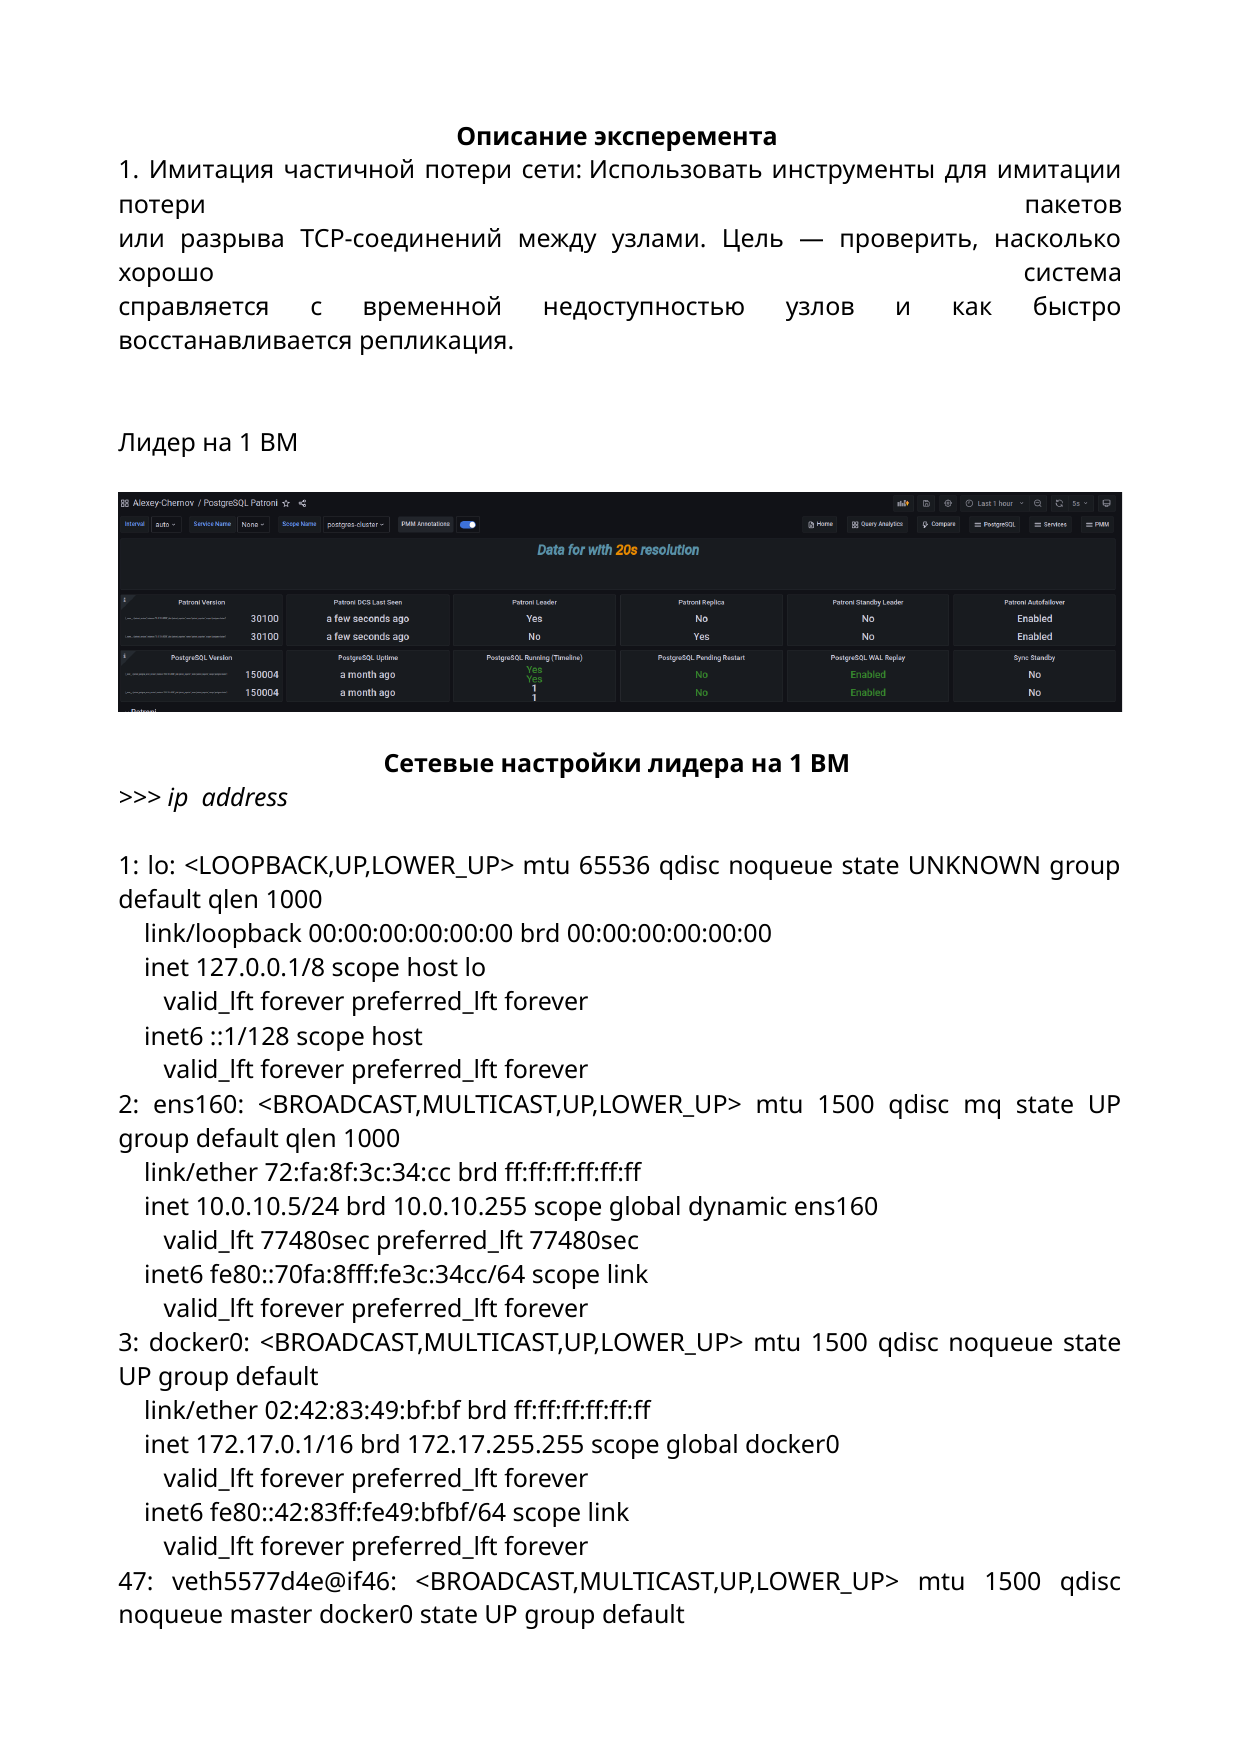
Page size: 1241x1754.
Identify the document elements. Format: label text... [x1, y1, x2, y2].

text inet 172.17.0.1/16 brd 172.17.255.255 scope global docker0 [118, 1427, 1122, 1461]
text Описание эксперемента [118, 118, 1122, 152]
text valid_lft forever preferred_lft forever [118, 1461, 1122, 1495]
text >>> ip address [118, 780, 1122, 814]
text link/loopback 00:00:00:00:00:00 brd 00:00:00:00:00:00 [118, 916, 1122, 950]
text Лидер на 1 ВМ [118, 425, 1122, 459]
text inet6 fe80::70fa:8fff:fe3c:34cc/64 scope link [118, 1257, 1122, 1291]
text inet 127.0.0.1/8 scope host lo [118, 950, 1122, 984]
text 3: docker0: <BROADCAST,MULTICAST,UP,LOWER_UP> mtu 1500 qdisc noqueue state UP group default [118, 1325, 1122, 1393]
text 1: lo: <LOOPBACK,UP,LOWER_UP> mtu 65536 qdisc noqueue state UNKNOWN group default qlen 1000 [118, 848, 1122, 916]
text valid_lft forever preferred_lft forever [118, 984, 1122, 1018]
text Сетевые настройки лидера на 1 ВМ [118, 746, 1122, 780]
text inet6 ::1/128 scope host [118, 1018, 1122, 1052]
text link/ether 72:fa:8f:3c:34:cc brd ff:ff:ff:ff:ff:ff [118, 1154, 1122, 1188]
text link/ether 02:42:83:49:bf:bf brd ff:ff:ff:ff:ff:ff [118, 1393, 1122, 1427]
text valid_lft forever preferred_lft forever [118, 1529, 1122, 1563]
picture [118, 492, 1123, 712]
text valid_lft 77480sec preferred_lft 77480sec [118, 1222, 1122, 1257]
text 47: veth5577d4e@if46: <BROADCAST,MULTICAST,UP,LOWER_UP> mtu 1500 qdisc noqueue master docker0 state UP group default [118, 1563, 1122, 1631]
text valid_lft forever preferred_lft forever [118, 1052, 1122, 1086]
text 2: ens160: <BROADCAST,MULTICAST,UP,LOWER_UP> mtu 1500 qdisc mq state UP group default qlen 1000 [118, 1086, 1122, 1154]
text valid_lft forever preferred_lft forever [118, 1291, 1122, 1325]
text 1. Имитация частичной потери сети: Использовать инструменты для имитации потери пакетов или разрыва TCP-соединений между узлами. Цель — проверить, насколько хорошо система справляется с временной недоступностью узлов и как быстро восстанавливается репликация. [118, 152, 1122, 357]
text inet 10.0.10.5/24 brd 10.0.10.255 scope global dynamic ens160 [118, 1188, 1122, 1222]
text inet6 fe80::42:83ff:fe49:bfbf/64 scope link [118, 1495, 1122, 1529]
